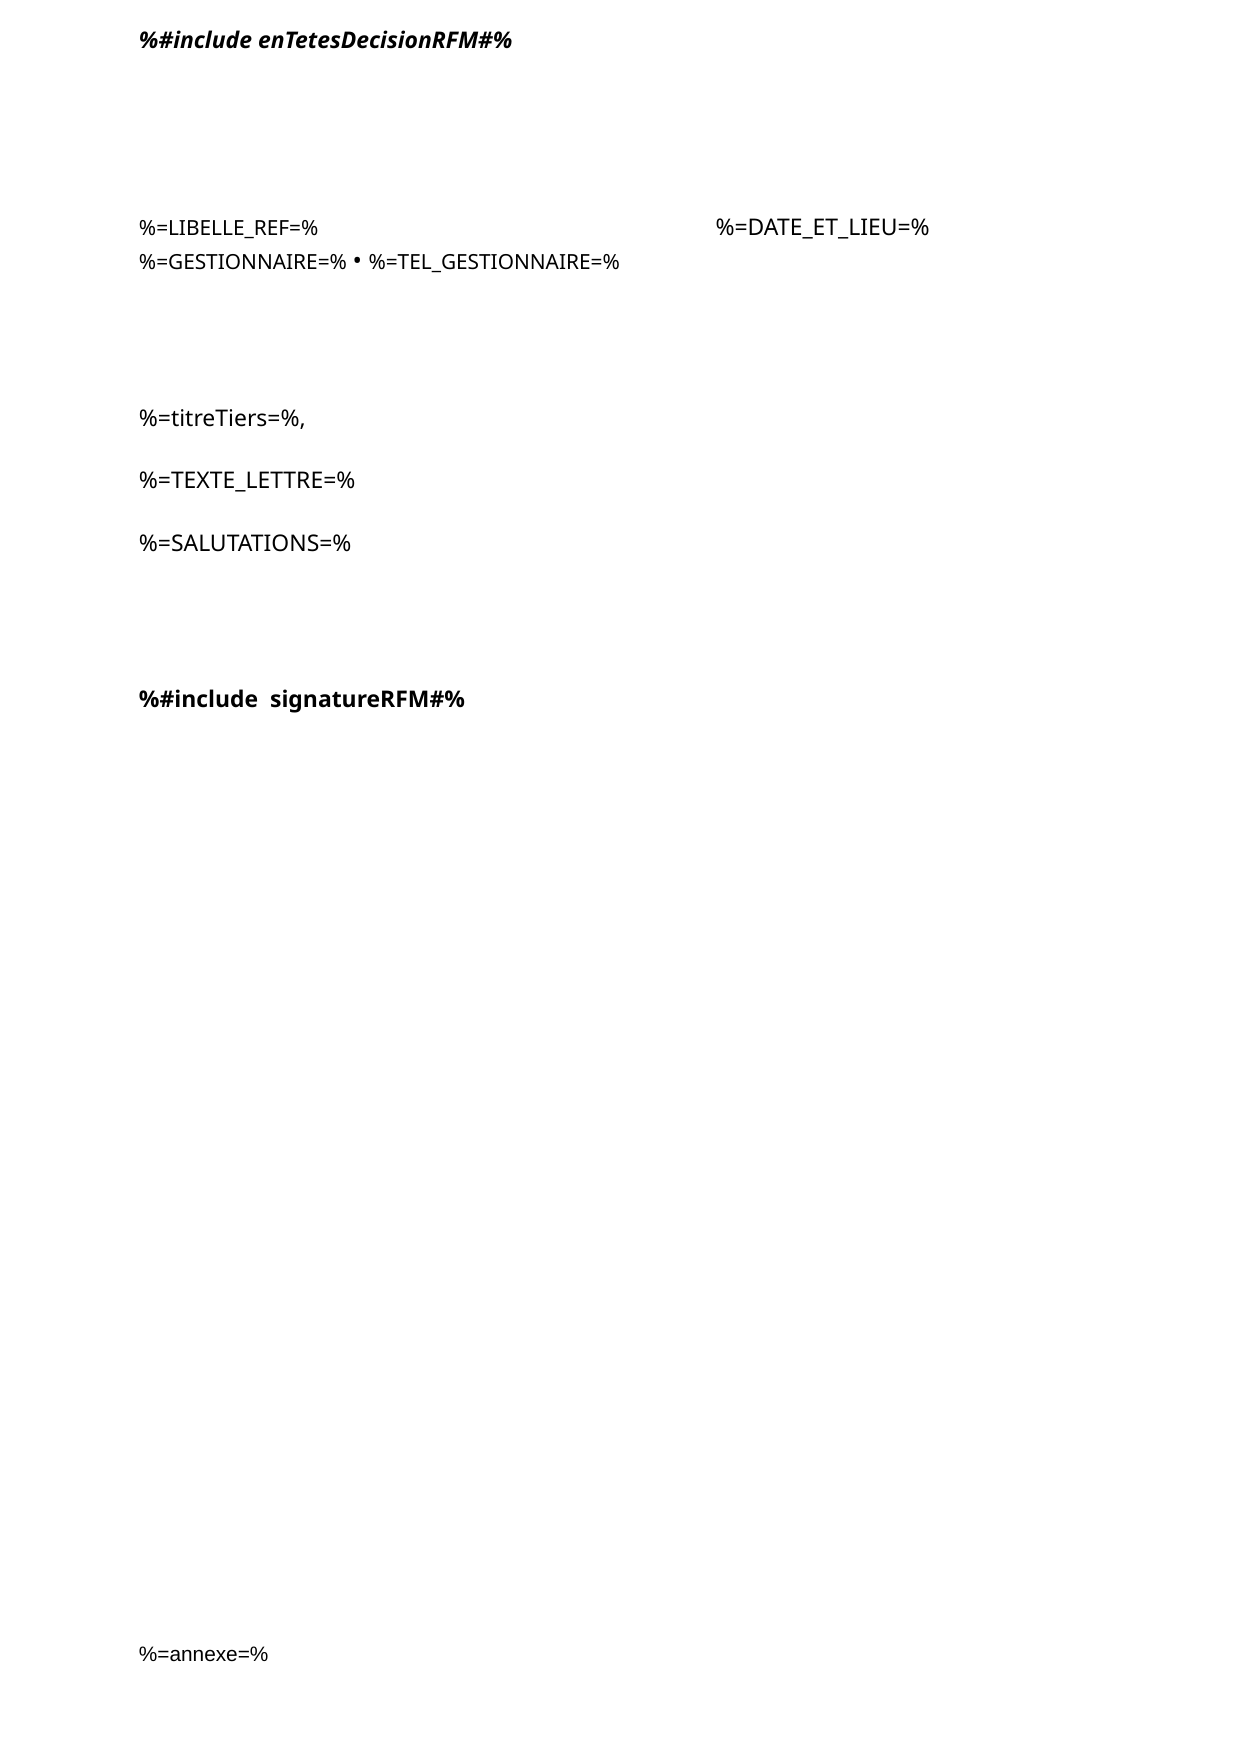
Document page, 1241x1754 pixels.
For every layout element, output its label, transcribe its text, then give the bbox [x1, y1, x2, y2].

text %#include signatureRFM#% [139, 683, 1123, 714]
text %=titreTiers=%, [139, 401, 1123, 433]
text %#include enTetesDecisionRFM#% [139, 24, 1123, 55]
text %=TEXTE_LETTRE=% [139, 464, 1123, 495]
text %=GESTIONNAIRE=% • %=TEL_GESTIONNAIRE=% [139, 242, 1123, 276]
text %=LIBELLE_REF=% %=DATE_ET_LIEU=% [139, 211, 1123, 242]
text %=SALUTATIONS=% [139, 526, 1123, 558]
